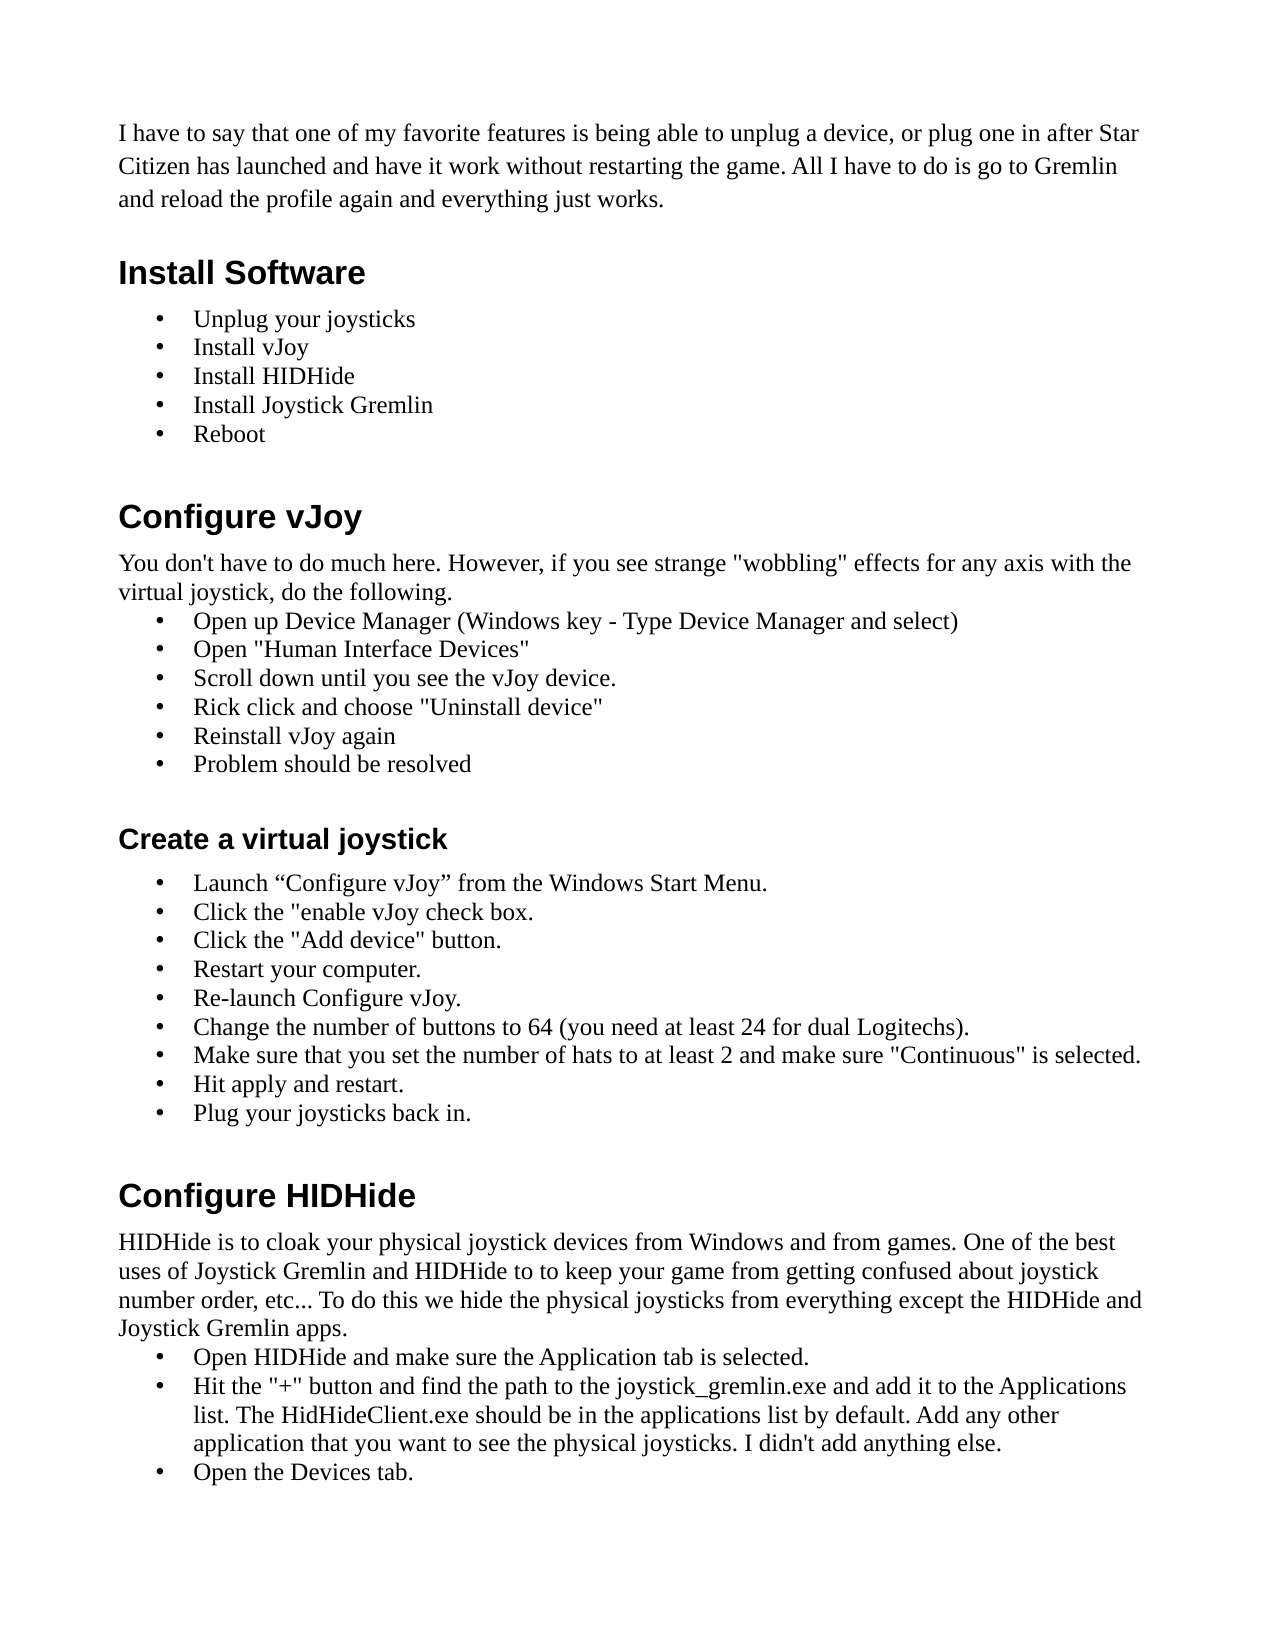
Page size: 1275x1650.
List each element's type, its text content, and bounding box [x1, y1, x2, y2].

list Re-launch Configure vJoy. [156, 983, 1157, 1012]
list Plug your joysticks back in. [156, 1098, 1157, 1127]
list Launch “Configure vJoy” from the Windows Start Menu. [156, 868, 1157, 897]
list Install HIDHide [156, 361, 1157, 390]
subtitle Install Software [118, 253, 1157, 291]
list Install Joystick Gremlin [156, 390, 1157, 419]
subtitle Configure HIDHide [118, 1176, 1157, 1215]
list Click the "enable vJoy check box. [156, 897, 1157, 925]
list Unplug your joysticks [156, 304, 1157, 332]
text You don't have to do much here. However, if you see strange "wobbling" effects for any axis with the virtual joystick, do the following. [118, 548, 1157, 606]
list Open "Human Interface Devices" [156, 634, 1157, 663]
list Install vJoy [156, 332, 1157, 361]
list Scroll down until you see the vJoy device. [156, 663, 1157, 692]
list Rick click and choose "Uninstall device" [156, 692, 1157, 721]
text I have to say that one of my favorite features is being able to unplug a device, or plug one in after Star Citizen has launched and have it work without restarting the game. All I have to do is go to Gremlin and reload the profile again and everything just works. [118, 118, 1157, 213]
subtitle Configure vJoy [118, 497, 1157, 536]
list Reboot [156, 419, 1157, 447]
list Problem should be resolved [156, 749, 1157, 778]
list Change the number of buttons to 64 (you need at least 24 for dual Logitechs). [156, 1012, 1157, 1040]
list Open up Device Manager (Windows key - Type Device Manager and select) [156, 606, 1157, 634]
list Reinstall vJoy again [156, 721, 1157, 749]
list Open the Devices tab. [156, 1457, 1157, 1486]
list Open HIDHide and make sure the Application tab is selected. [156, 1342, 1157, 1371]
text HIDHide is to cloak your physical joystick devices from Windows and from games. One of the best uses of Joystick Gremlin and HIDHide to to keep your game from getting confused about joystick number order, etc... To do this we hide the physical joysticks from everything except the HIDHide and Joystick Gremlin apps. [118, 1227, 1157, 1342]
list Click the "Add device" button. [156, 925, 1157, 954]
list Restart your computer. [156, 954, 1157, 983]
list Make sure that you set the number of hats to at least 2 and make sure "Continuous" is selected. [156, 1040, 1157, 1069]
list Hit the "+" button and find the path to the joystick_gremlin.exe and add it to the Applications list. The HidHideClient.exe should be in the applications list by default. Add any other application that you want to see the physical joysticks. I didn't add anything else. [156, 1371, 1157, 1457]
list Hit apply and restart. [156, 1069, 1157, 1098]
subtitle Create a virtual joystick [118, 822, 1157, 855]
